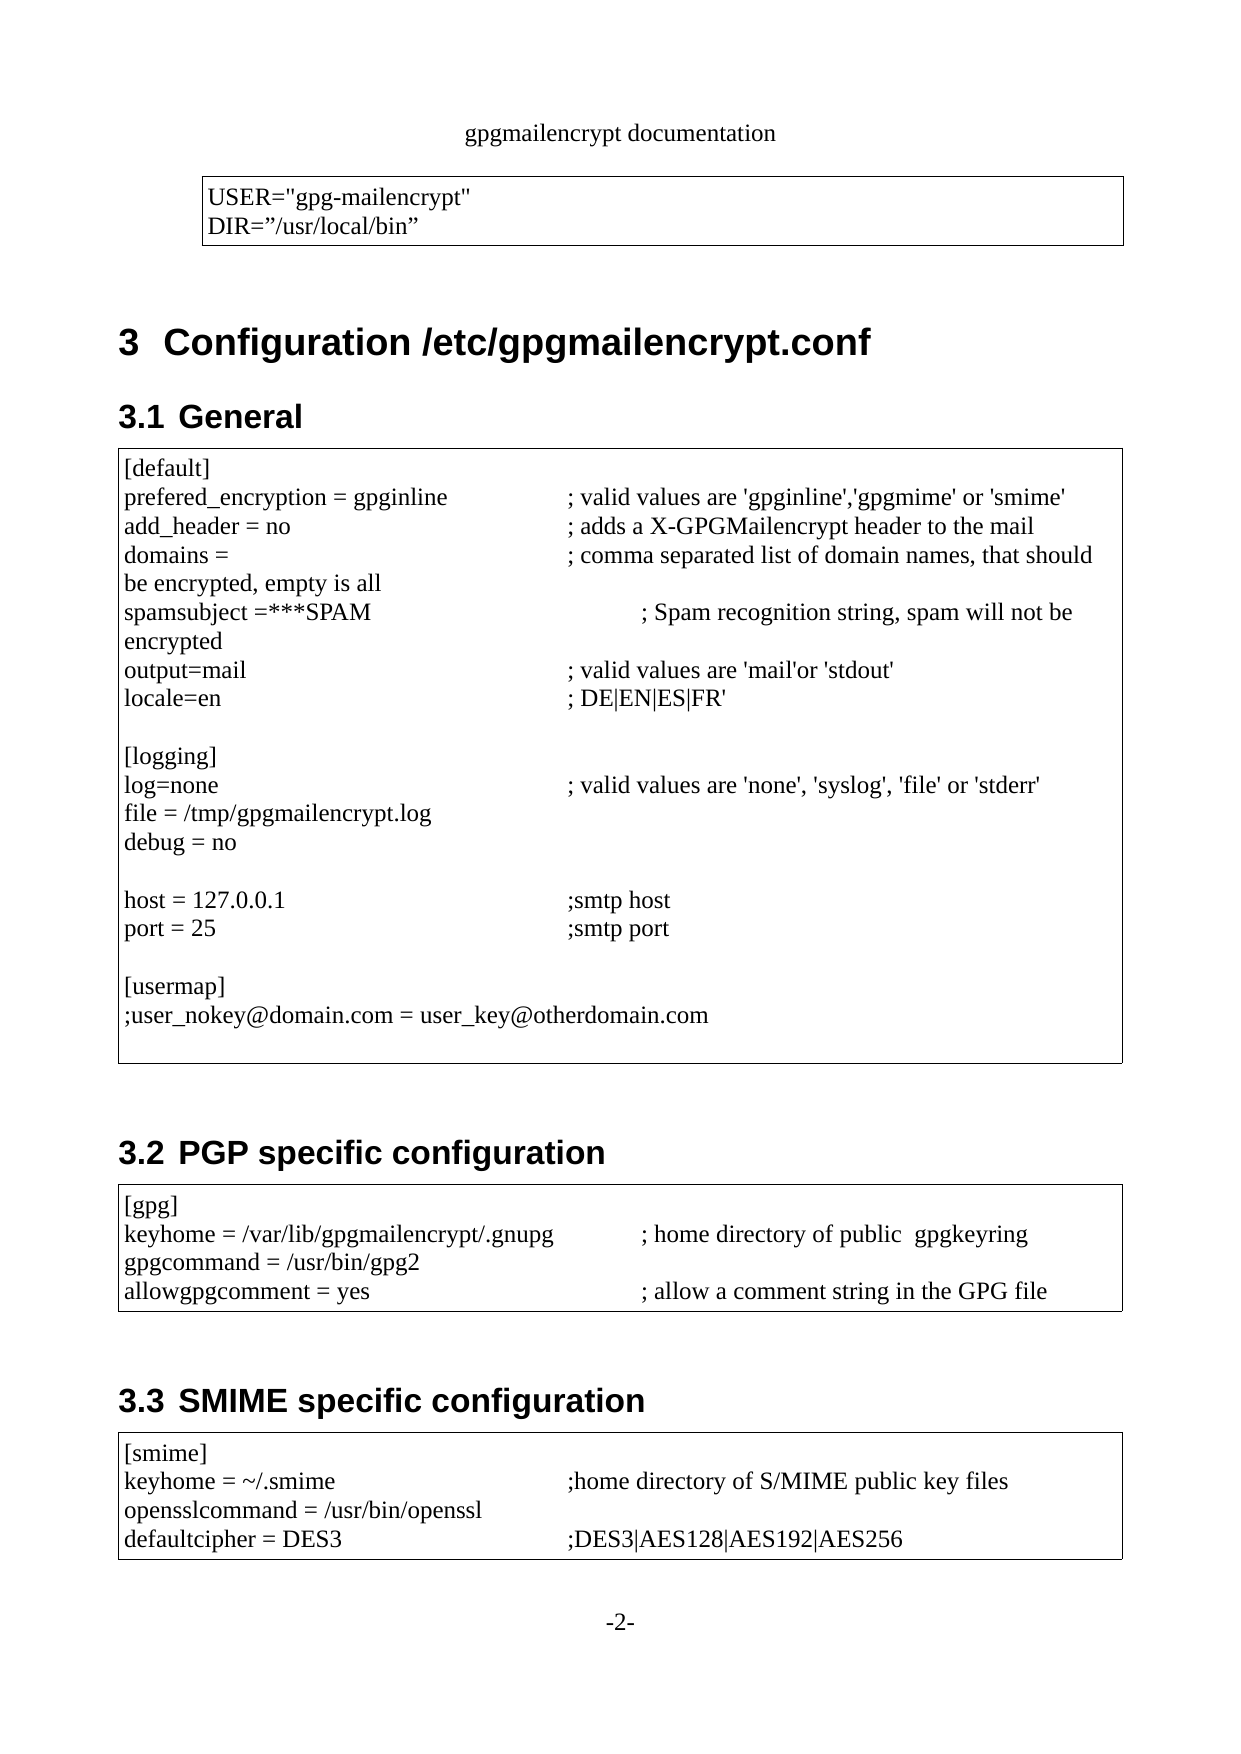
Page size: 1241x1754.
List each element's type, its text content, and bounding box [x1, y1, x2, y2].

subtitle General [118, 397, 1122, 435]
table_header [default] prefered_encryption = gpginline ; valid values are 'gpginline','gpgmime' or 'smime' add_header = no ; adds a X-GPGMailencrypt header to the mail domains = ; comma separated list of domain names, that should be encrypted, empty is all spamsubject =***SPAM ; Spam recognition string, spam will not be encrypted output=mail ; valid values are 'mail'or 'stdout' locale=en ; DE|EN|ES|FR' [logging] log=none ; valid values are 'none', 'syslog', 'file' or 'stderr' file = /tmp/gpgmailencrypt.log debug = no host = 127.0.0.1 ;smtp host port = 25 ;smtp port [usermap] ;user_nokey@domain.com = user_key@otherdomain.com [119, 449, 1122, 1063]
table_header [smime] keyhome = ~/.smime ;home directory of S/MIME public key files opensslcommand = /usr/bin/openssl defaultcipher = DES3 ;DES3|AES128|AES192|AES256 [119, 1433, 1122, 1558]
subtitle SMIME specific configuration [118, 1381, 1122, 1419]
table_header [gpg] keyhome = /var/lib/gpgmailencrypt/.gnupg ; home directory of public gpgkeyring gpgcommand = /usr/bin/gpg2 allowgpgcomment = yes ; allow a comment string in the GPG file [119, 1185, 1122, 1311]
subtitle Configuration /etc/gpgmailencrypt.conf [118, 319, 1122, 363]
table_header USER="gpg-mailencrypt" DIR=”/usr/local/bin” [203, 177, 1123, 245]
subtitle PGP specific configuration [118, 1133, 1122, 1172]
